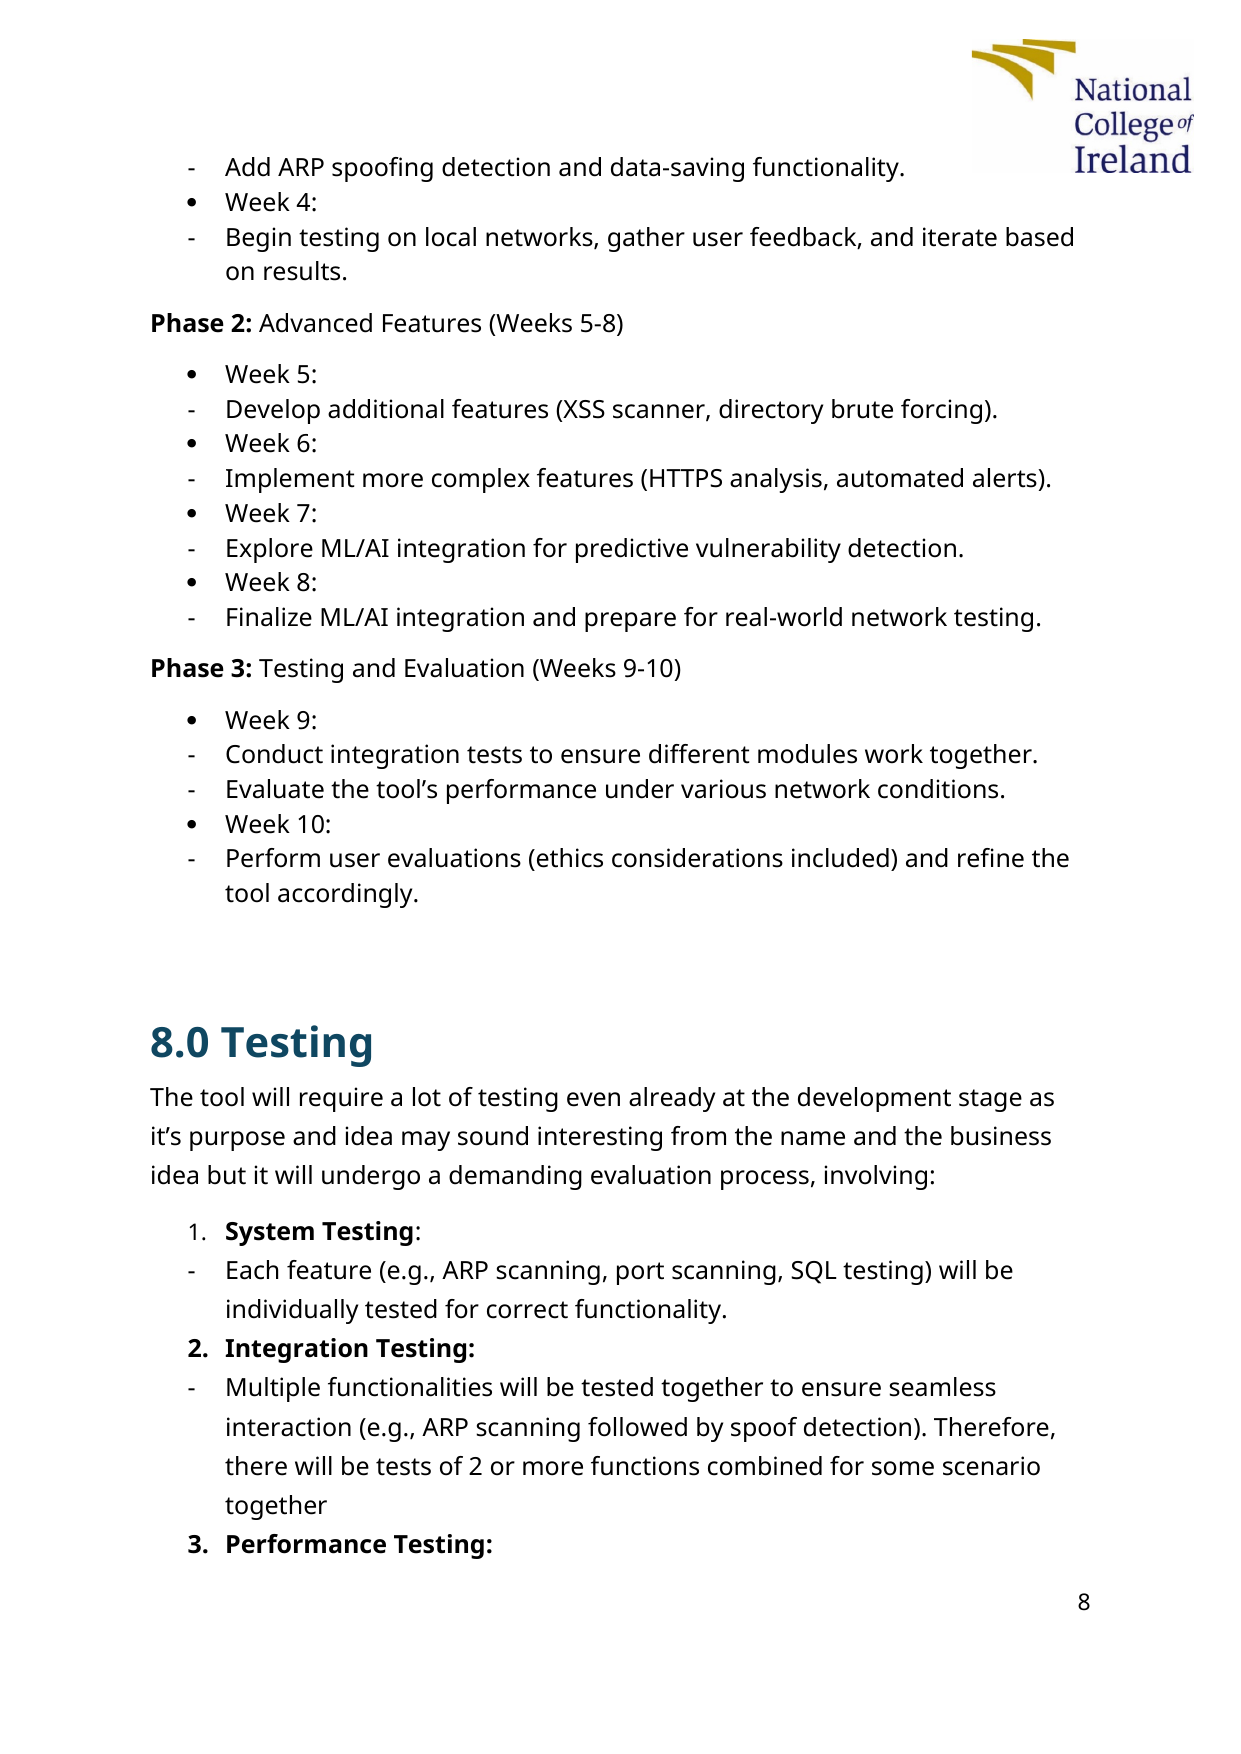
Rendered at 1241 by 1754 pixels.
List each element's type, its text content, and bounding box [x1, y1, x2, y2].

list Week 8: [187, 565, 1090, 599]
list Perform user evaluations (ethics considerations included) and refine the tool accordingly. [187, 841, 1090, 910]
list Week 7: [187, 496, 1090, 529]
list Week 9: [187, 702, 1090, 736]
list Performance Testing: [187, 1527, 1090, 1561]
list Each feature (e.g., ARP scanning, port scanning, SQL testing) will be individually tested for correct functionality. [187, 1253, 1090, 1326]
list Evaluate the tool’s performance under various network conditions. [187, 772, 1090, 806]
text Phase 3: Testing and Evaluation (Weeks 9-10) [150, 651, 1090, 685]
list Week 10: [187, 806, 1090, 840]
text The tool will require a lot of testing even already at the development stage as it’s purpose and idea may sound interesting from the name and the business idea but it will undergo a demanding evaluation process, involving: [150, 1079, 1090, 1192]
list Conduct integration tests to ensure different modules work together. [187, 737, 1090, 771]
text Phase 2: Advanced Features (Weeks 5-8) [150, 305, 1090, 339]
list Week 5: [187, 357, 1090, 391]
list Implement more complex features (HTTPS analysis, automated alerts). [187, 461, 1090, 495]
list Multiple functionalities will be tested together to ensure seamless interaction (e.g., ARP scanning followed by spoof detection). Therefore, there will be tests of 2 or more functions combined for some scenario together [187, 1370, 1090, 1522]
list Explore ML/AI integration for predictive vulnerability detection. [187, 530, 1090, 564]
list Begin testing on local networks, gather user feedback, and iterate based on results. [187, 219, 1090, 288]
list System Testing: [187, 1213, 1090, 1247]
list Week 6: [187, 426, 1090, 460]
list Week 4: [187, 185, 1090, 219]
list Finalize ML/AI integration and prepare for real-world network testing. [187, 599, 1090, 634]
list Add ARP spoofing detection and data-saving functionality. [187, 150, 1090, 184]
list Develop additional features (XSS scanner, directory brute forcing). [187, 391, 1090, 426]
subtitle 8.0 Testing [150, 1013, 1090, 1070]
list Integration Testing: [187, 1331, 1090, 1365]
